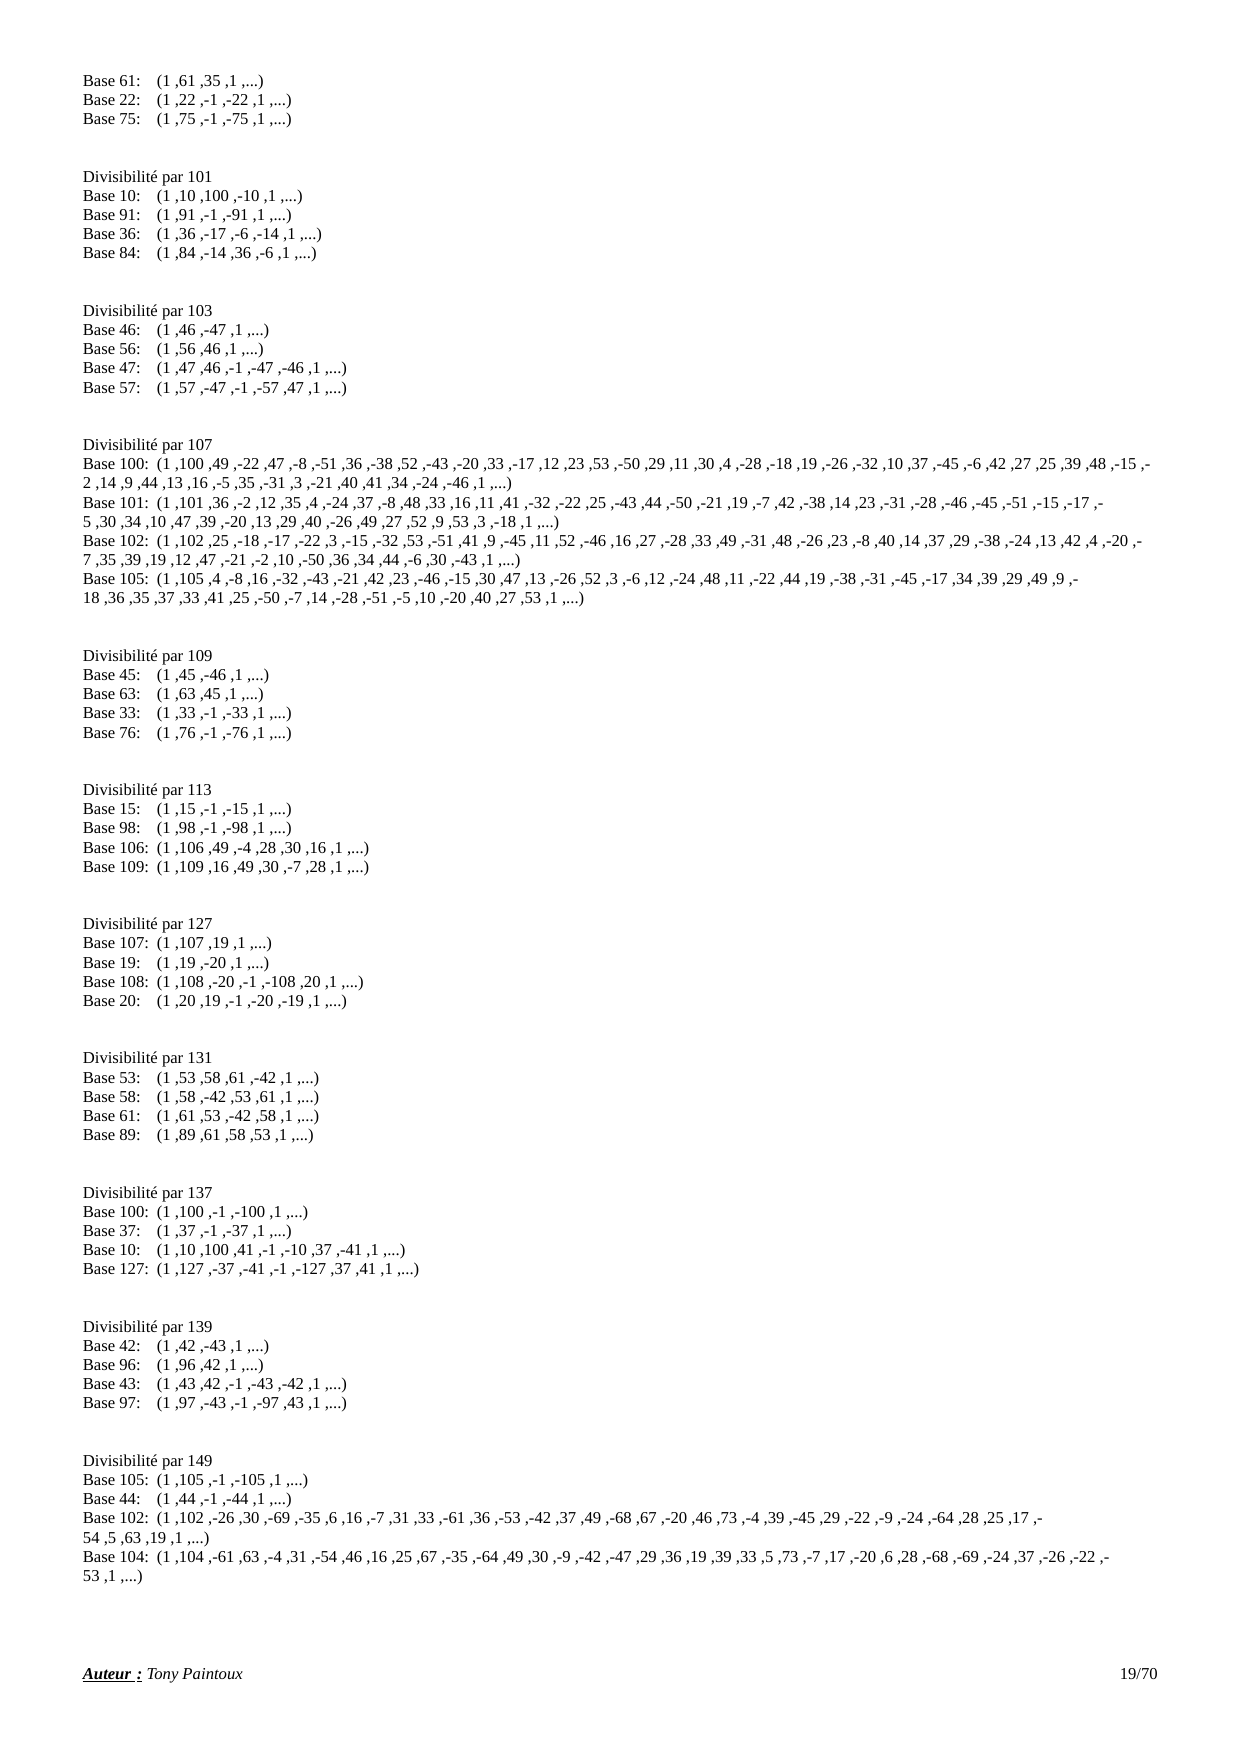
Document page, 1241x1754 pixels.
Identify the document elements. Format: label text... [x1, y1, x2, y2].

text Base 42: (1 ,42 ,-43 ,1 ,...) [83, 1336, 1157, 1355]
text Base 76: (1 ,76 ,-1 ,-76 ,1 ,...) [83, 722, 1157, 742]
text Base 127: (1 ,127 ,-37 ,-41 ,-1 ,-127 ,37 ,41 ,1 ,...) [83, 1259, 1157, 1278]
text Divisibilité par 101 [83, 167, 1157, 186]
text Base 45: (1 ,45 ,-46 ,1 ,...) [83, 665, 1157, 684]
text Base 102: (1 ,102 ,-26 ,30 ,-69 ,-35 ,6 ,16 ,-7 ,31 ,33 ,-61 ,36 ,-53 ,-42 ,37 ,49 ,-68 ,67 ,-20 ,46 ,73 ,-4 ,39 ,-45 ,29 ,-22 ,-9 ,-24 ,-64 ,28 ,25 ,17 ,-54 ,5 ,63 ,19 ,1 ,...) [83, 1508, 1157, 1547]
text Base 98: (1 ,98 ,-1 ,-98 ,1 ,...) [83, 818, 1157, 837]
text Base 63: (1 ,63 ,45 ,1 ,...) [83, 684, 1157, 703]
text Base 97: (1 ,97 ,-43 ,-1 ,-97 ,43 ,1 ,...) [83, 1393, 1157, 1412]
text Base 53: (1 ,53 ,58 ,61 ,-42 ,1 ,...) [83, 1067, 1157, 1087]
text Base 46: (1 ,46 ,-47 ,1 ,...) [83, 320, 1157, 339]
text Base 33: (1 ,33 ,-1 ,-33 ,1 ,...) [83, 703, 1157, 722]
text Base 56: (1 ,56 ,46 ,1 ,...) [83, 339, 1157, 358]
text Divisibilité par 149 [83, 1451, 1157, 1470]
text Base 101: (1 ,101 ,36 ,-2 ,12 ,35 ,4 ,-24 ,37 ,-8 ,48 ,33 ,16 ,11 ,41 ,-32 ,-22 ,25 ,-43 ,44 ,-50 ,-21 ,19 ,-7 ,42 ,-38 ,14 ,23 ,-31 ,-28 ,-46 ,-45 ,-51 ,-15 ,-17 ,-5 ,30 ,34 ,10 ,47 ,39 ,-20 ,13 ,29 ,40 ,-26 ,49 ,27 ,52 ,9 ,53 ,3 ,-18 ,1 ,...) [83, 492, 1157, 531]
text Base 61: (1 ,61 ,53 ,-42 ,58 ,1 ,...) [83, 1106, 1157, 1125]
text Divisibilité par 103 [83, 301, 1157, 320]
text Base 58: (1 ,58 ,-42 ,53 ,61 ,1 ,...) [83, 1087, 1157, 1106]
text Base 100: (1 ,100 ,-1 ,-100 ,1 ,...) [83, 1202, 1157, 1221]
text Base 10: (1 ,10 ,100 ,41 ,-1 ,-10 ,37 ,-41 ,1 ,...) [83, 1240, 1157, 1259]
text Base 107: (1 ,107 ,19 ,1 ,...) [83, 933, 1157, 952]
text Base 105: (1 ,105 ,-1 ,-105 ,1 ,...) [83, 1470, 1157, 1489]
text Base 43: (1 ,43 ,42 ,-1 ,-43 ,-42 ,1 ,...) [83, 1374, 1157, 1393]
text Base 15: (1 ,15 ,-1 ,-15 ,1 ,...) [83, 799, 1157, 818]
text Base 105: (1 ,105 ,4 ,-8 ,16 ,-32 ,-43 ,-21 ,42 ,23 ,-46 ,-15 ,30 ,47 ,13 ,-26 ,52 ,3 ,-6 ,12 ,-24 ,48 ,11 ,-22 ,44 ,19 ,-38 ,-31 ,-45 ,-17 ,34 ,39 ,29 ,49 ,9 ,-18 ,36 ,35 ,37 ,33 ,41 ,25 ,-50 ,-7 ,14 ,-28 ,-51 ,-5 ,10 ,-20 ,40 ,27 ,53 ,1 ,...) [83, 569, 1157, 607]
text Base 10: (1 ,10 ,100 ,-10 ,1 ,...) [83, 186, 1157, 205]
text Base 91: (1 ,91 ,-1 ,-91 ,1 ,...) [83, 205, 1157, 224]
text Divisibilité par 127 [83, 914, 1157, 933]
text Base 89: (1 ,89 ,61 ,58 ,53 ,1 ,...) [83, 1125, 1157, 1144]
text Divisibilité par 131 [83, 1048, 1157, 1067]
text Base 20: (1 ,20 ,19 ,-1 ,-20 ,-19 ,1 ,...) [83, 991, 1157, 1010]
text Divisibilité par 113 [83, 780, 1157, 799]
text Base 44: (1 ,44 ,-1 ,-44 ,1 ,...) [83, 1489, 1157, 1508]
text Base 100: (1 ,100 ,49 ,-22 ,47 ,-8 ,-51 ,36 ,-38 ,52 ,-43 ,-20 ,33 ,-17 ,12 ,23 ,53 ,-50 ,29 ,11 ,30 ,4 ,-28 ,-18 ,19 ,-26 ,-32 ,10 ,37 ,-45 ,-6 ,42 ,27 ,25 ,39 ,48 ,-15 ,-2 ,14 ,9 ,44 ,13 ,16 ,-5 ,35 ,-31 ,3 ,-21 ,40 ,41 ,34 ,-24 ,-46 ,1 ,...) [83, 454, 1157, 492]
text Base 47: (1 ,47 ,46 ,-1 ,-47 ,-46 ,1 ,...) [83, 358, 1157, 377]
text Base 22: (1 ,22 ,-1 ,-22 ,1 ,...) [83, 90, 1157, 109]
text Base 61: (1 ,61 ,35 ,1 ,...) [83, 71, 1157, 90]
text Base 19: (1 ,19 ,-20 ,1 ,...) [83, 952, 1157, 972]
text Base 96: (1 ,96 ,42 ,1 ,...) [83, 1355, 1157, 1374]
text Divisibilité par 139 [83, 1317, 1157, 1336]
text Base 84: (1 ,84 ,-14 ,36 ,-6 ,1 ,...) [83, 243, 1157, 262]
text Base 106: (1 ,106 ,49 ,-4 ,28 ,30 ,16 ,1 ,...) [83, 837, 1157, 857]
text Base 75: (1 ,75 ,-1 ,-75 ,1 ,...) [83, 109, 1157, 128]
text Divisibilité par 137 [83, 1182, 1157, 1202]
text Base 36: (1 ,36 ,-17 ,-6 ,-14 ,1 ,...) [83, 224, 1157, 243]
text Base 109: (1 ,109 ,16 ,49 ,30 ,-7 ,28 ,1 ,...) [83, 857, 1157, 876]
text Divisibilité par 107 [83, 435, 1157, 454]
text Base 57: (1 ,57 ,-47 ,-1 ,-57 ,47 ,1 ,...) [83, 377, 1157, 397]
text Divisibilité par 109 [83, 646, 1157, 665]
text Base 108: (1 ,108 ,-20 ,-1 ,-108 ,20 ,1 ,...) [83, 972, 1157, 991]
text Base 37: (1 ,37 ,-1 ,-37 ,1 ,...) [83, 1221, 1157, 1240]
text Base 104: (1 ,104 ,-61 ,63 ,-4 ,31 ,-54 ,46 ,16 ,25 ,67 ,-35 ,-64 ,49 ,30 ,-9 ,-42 ,-47 ,29 ,36 ,19 ,39 ,33 ,5 ,73 ,-7 ,17 ,-20 ,6 ,28 ,-68 ,-69 ,-24 ,37 ,-26 ,-22 ,-53 ,1 ,...) [83, 1547, 1157, 1585]
text Base 102: (1 ,102 ,25 ,-18 ,-17 ,-22 ,3 ,-15 ,-32 ,53 ,-51 ,41 ,9 ,-45 ,11 ,52 ,-46 ,16 ,27 ,-28 ,33 ,49 ,-31 ,48 ,-26 ,23 ,-8 ,40 ,14 ,37 ,29 ,-38 ,-24 ,13 ,42 ,4 ,-20 ,-7 ,35 ,39 ,19 ,12 ,47 ,-21 ,-2 ,10 ,-50 ,36 ,34 ,44 ,-6 ,30 ,-43 ,1 ,...) [83, 531, 1157, 569]
